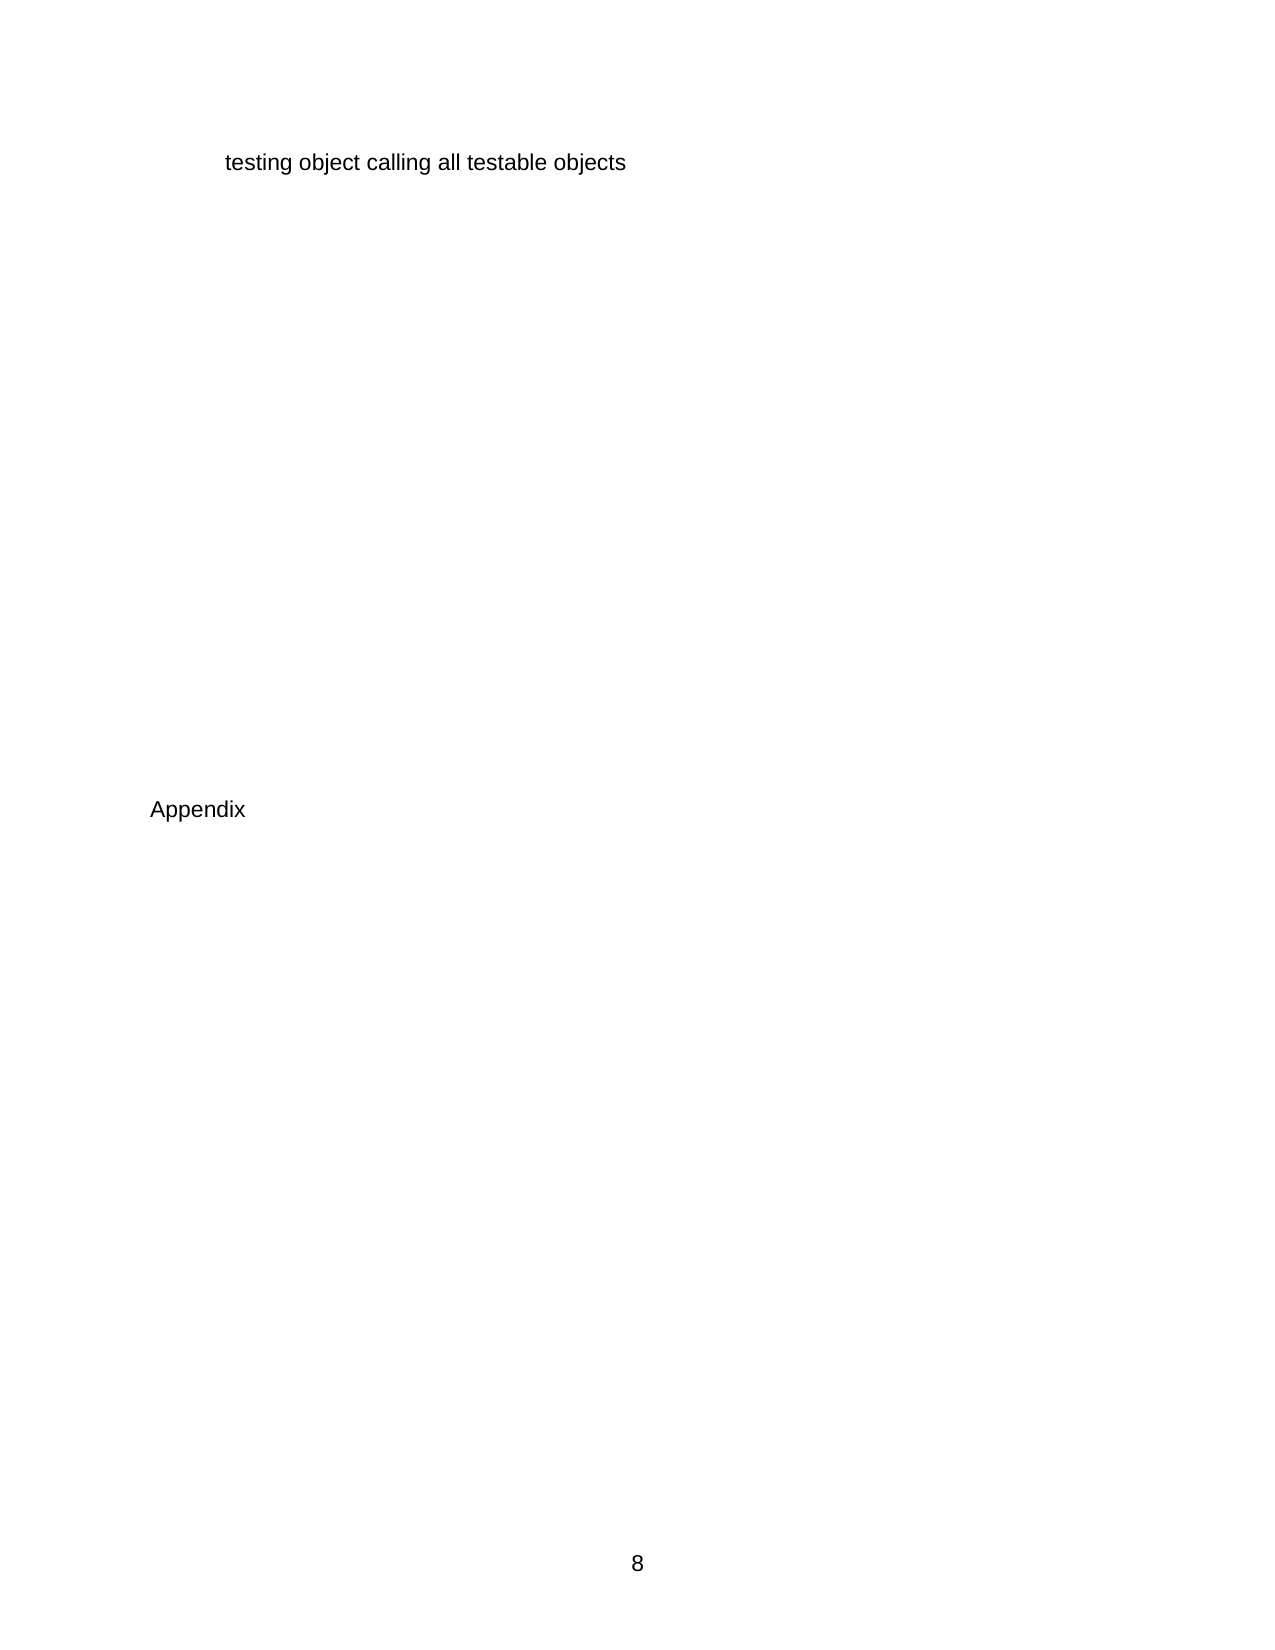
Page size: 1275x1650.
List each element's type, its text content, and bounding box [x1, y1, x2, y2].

text testing object calling all testable objects [150, 150, 1125, 176]
text Appendix [150, 796, 1125, 822]
